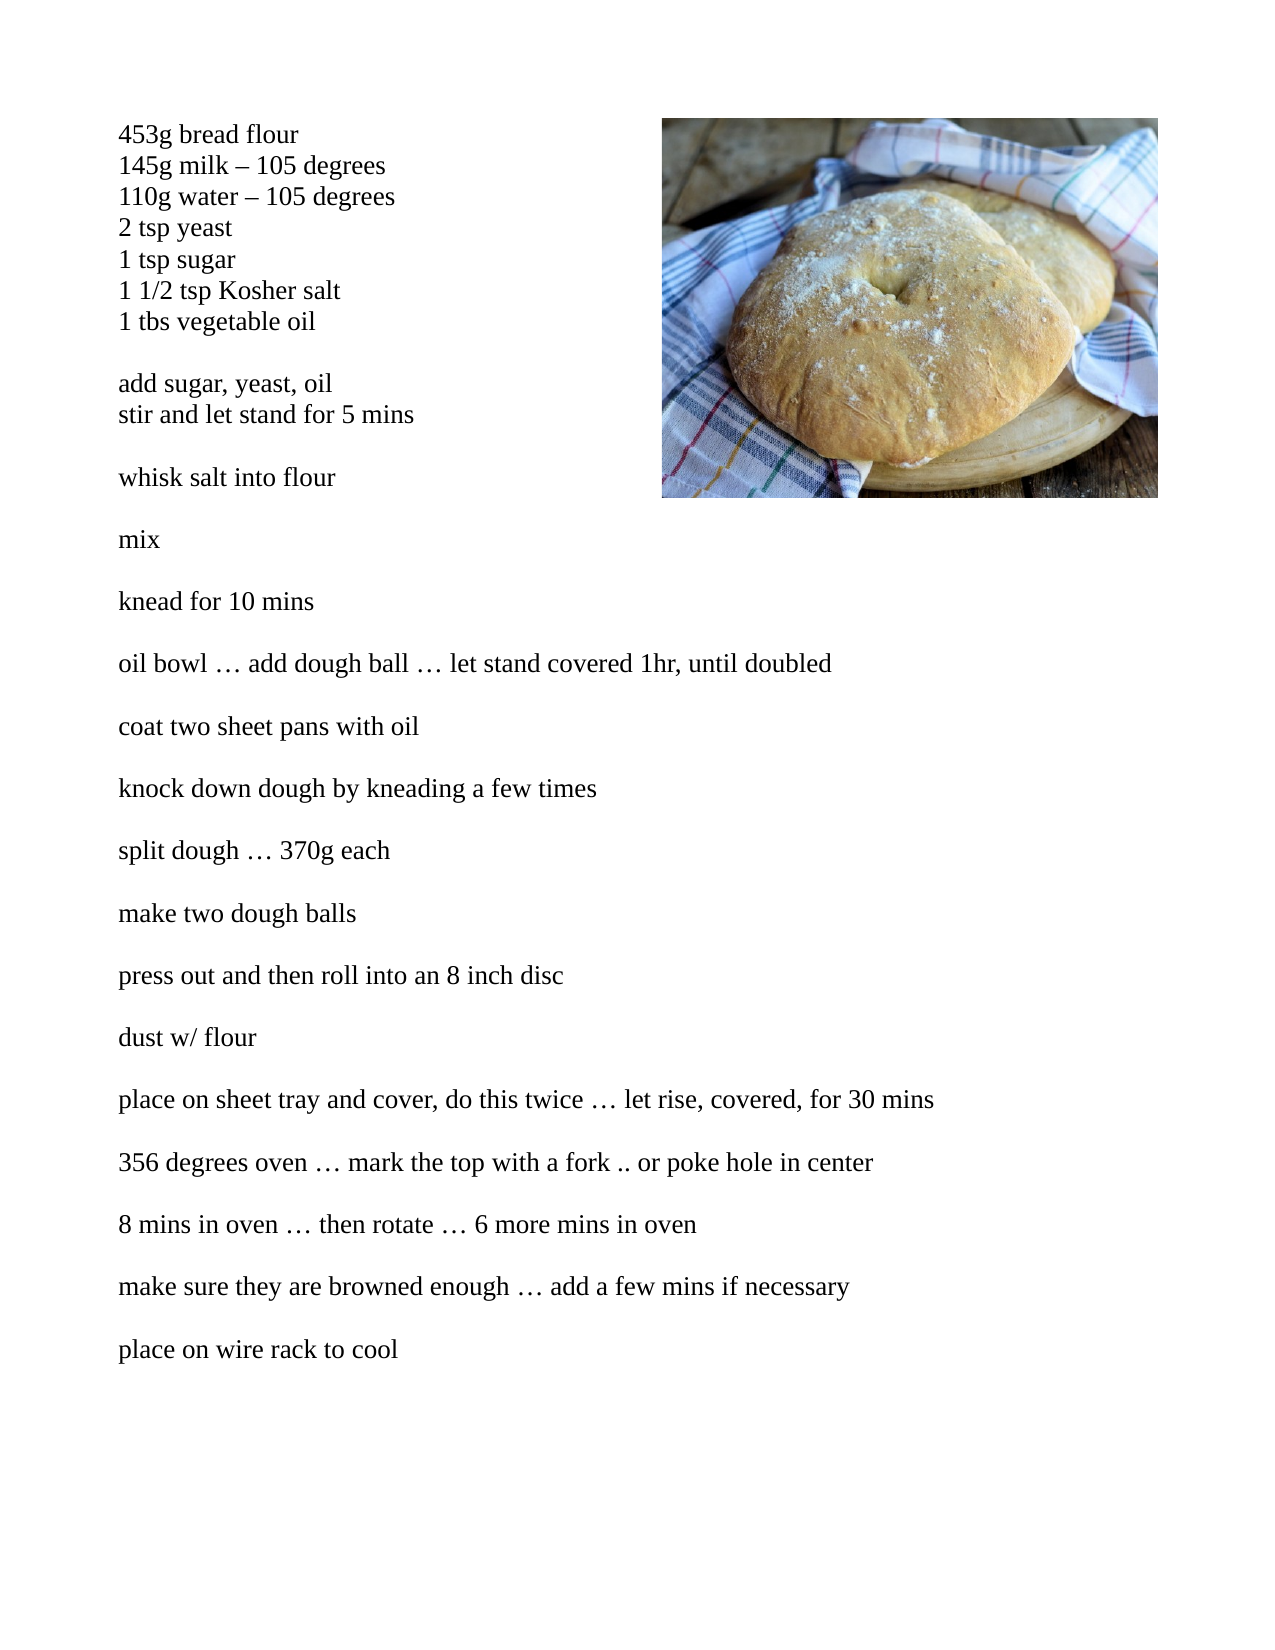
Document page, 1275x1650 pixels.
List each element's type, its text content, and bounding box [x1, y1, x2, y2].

text make two dough balls [118, 897, 1157, 928]
text 1 tbs vegetable oil [118, 305, 661, 336]
text whisk salt into flour [118, 461, 661, 492]
text place on wire rack to cool [118, 1333, 1157, 1364]
text dust w/ flour [118, 1021, 1157, 1052]
text add sugar, yeast, oil [118, 367, 661, 398]
text split dough … 370g each [118, 834, 1157, 866]
text 1 1/2 tsp Kosher salt [118, 274, 661, 305]
picture [661, 118, 1158, 498]
text mix [118, 523, 1157, 554]
text knead for 10 mins [118, 585, 1157, 616]
text 356 degrees oven … mark the top with a fork .. or poke hole in center [118, 1146, 1157, 1177]
text 2 tsp yeast [118, 212, 661, 243]
text 453g bread flour [118, 118, 661, 149]
text 8 mins in oven … then rotate … 6 more mins in oven [118, 1208, 1157, 1239]
text make sure they are browned enough … add a few mins if necessary [118, 1271, 1157, 1302]
text stir and let stand for 5 mins [118, 398, 661, 429]
text 145g milk – 105 degrees [118, 149, 661, 180]
text oil bowl … add dough ball … let stand covered 1hr, until doubled [118, 648, 1157, 679]
text place on sheet tray and cover, do this twice … let rise, covered, for 30 mins [118, 1084, 1157, 1115]
text 110g water – 105 degrees [118, 180, 661, 212]
text coat two sheet pans with oil [118, 710, 1157, 741]
text 1 tsp sugar [118, 243, 661, 274]
text knock down dough by kneading a few times [118, 772, 1157, 803]
text press out and then roll into an 8 inch disc [118, 959, 1157, 990]
